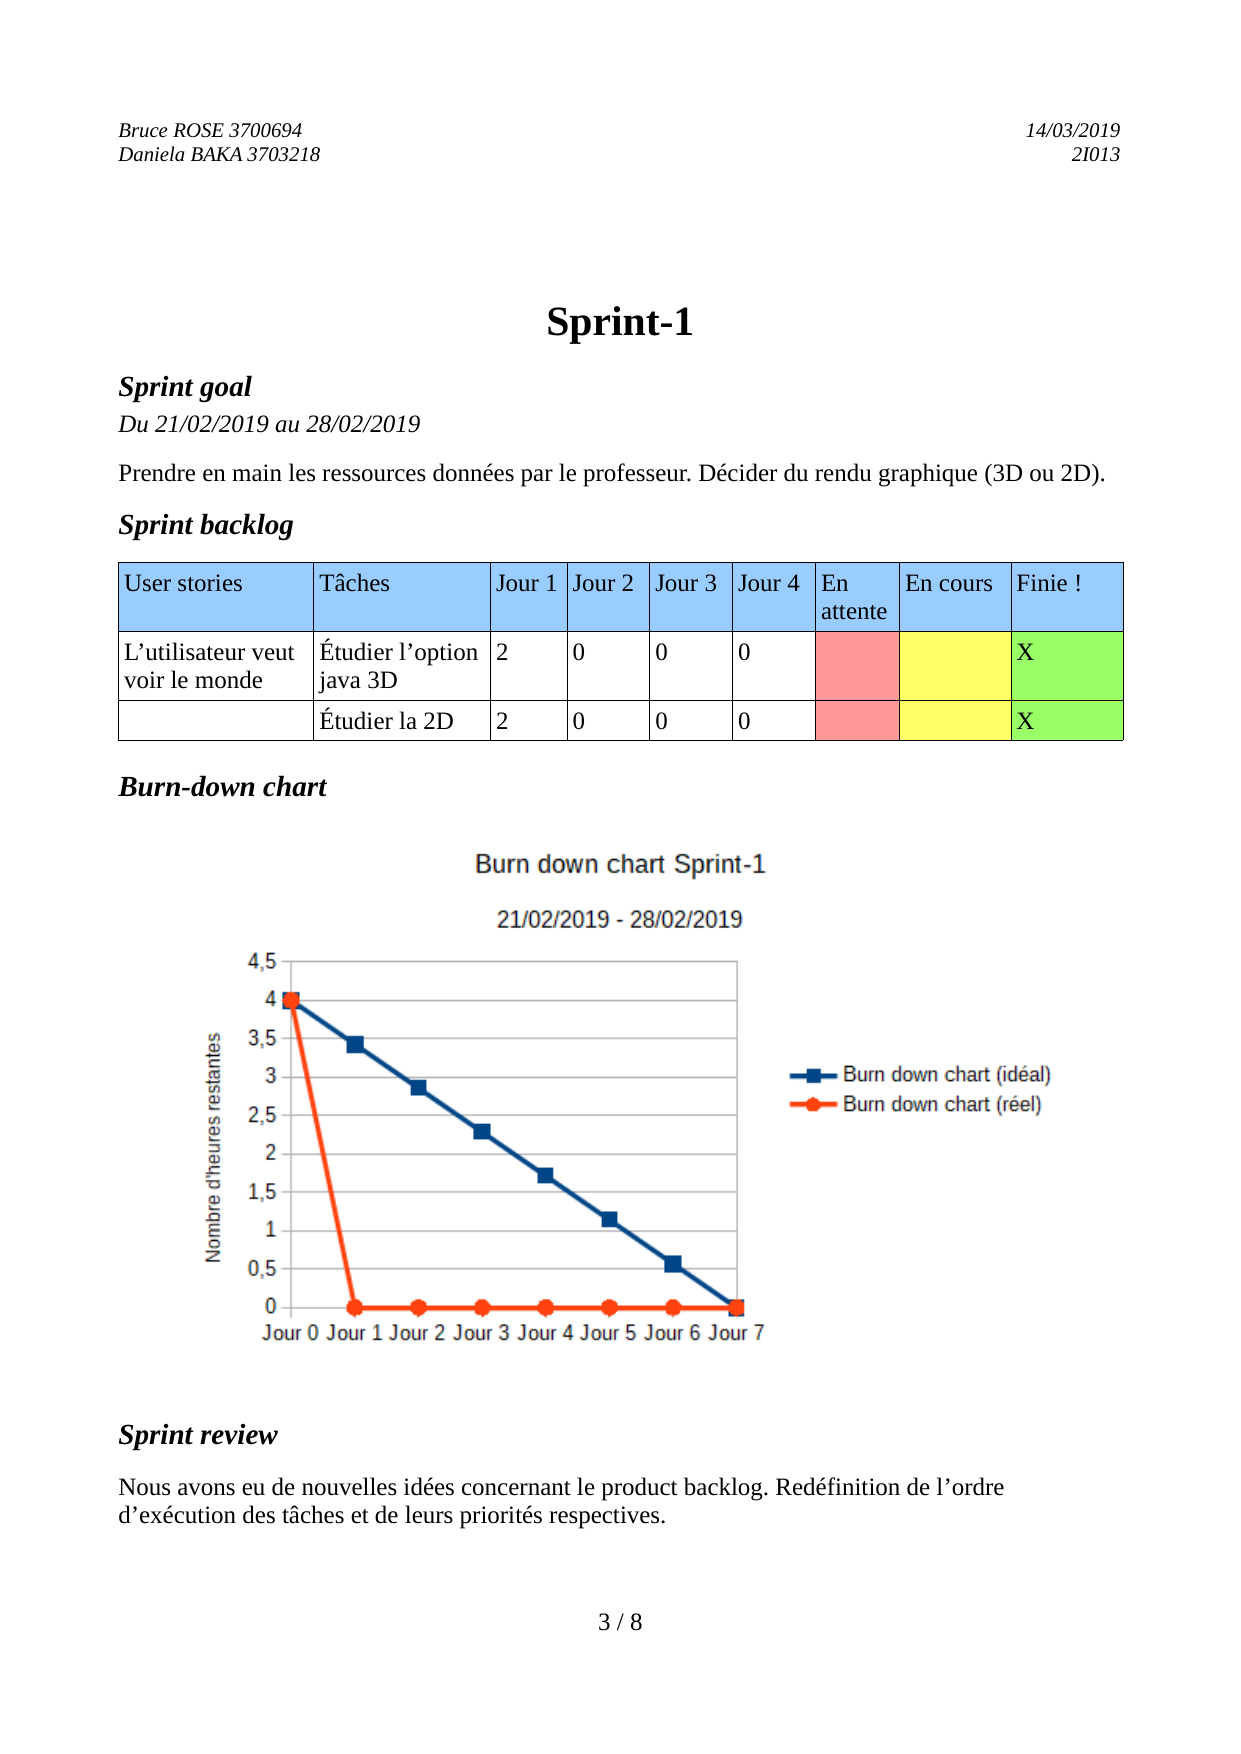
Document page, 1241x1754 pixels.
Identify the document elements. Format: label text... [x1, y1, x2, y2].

table_cell X [1012, 701, 1123, 740]
table_cell Étudier la 2D [314, 701, 490, 740]
table_cell 0 [568, 632, 649, 700]
table_header Tâches [314, 563, 490, 631]
table_header En cours [900, 563, 1011, 631]
table_header Jour 1 [491, 563, 567, 631]
table_cell [816, 701, 899, 740]
table_cell 0 [650, 701, 732, 740]
table_cell [816, 632, 899, 700]
table_cell L’utilisateur veut voir le monde [119, 632, 313, 700]
table_header En attente [816, 563, 899, 631]
text Nous avons eu de nouvelles idées concernant le product backlog. Redéfinition de l’ordre d’exécution des tâches et de leurs priorités respectives. [118, 1472, 1122, 1529]
table_cell 0 [650, 632, 732, 700]
table_header Finie ! [1012, 563, 1123, 631]
table_cell Étudier l’option java 3D [314, 632, 490, 700]
table_cell 0 [733, 701, 815, 740]
table_cell 0 [733, 632, 815, 700]
table_cell [900, 701, 1011, 740]
table_cell X [1012, 632, 1123, 700]
table_header Jour 4 [733, 563, 815, 631]
text Prendre en main les ressources données par le professeur. Décider du rendu graphique (3D ou 2D). [118, 458, 1122, 487]
text Sprint backlog [118, 507, 1122, 541]
text Burn-down chart [118, 769, 1122, 803]
table_cell [119, 701, 313, 740]
picture [170, 823, 1070, 1356]
table_cell 2 [491, 701, 567, 740]
table_header Jour 2 [568, 563, 649, 631]
text Sprint-1 [118, 297, 1122, 344]
table_cell [900, 632, 1011, 700]
table_header User stories [119, 563, 313, 631]
table_cell 2 [491, 632, 567, 700]
text Du 21/02/2019 au 28/02/2019 [118, 409, 1122, 438]
text Sprint review [118, 1417, 1122, 1450]
table_header Jour 3 [650, 563, 732, 631]
table_cell 0 [568, 701, 649, 740]
text Sprint goal [118, 369, 1122, 402]
